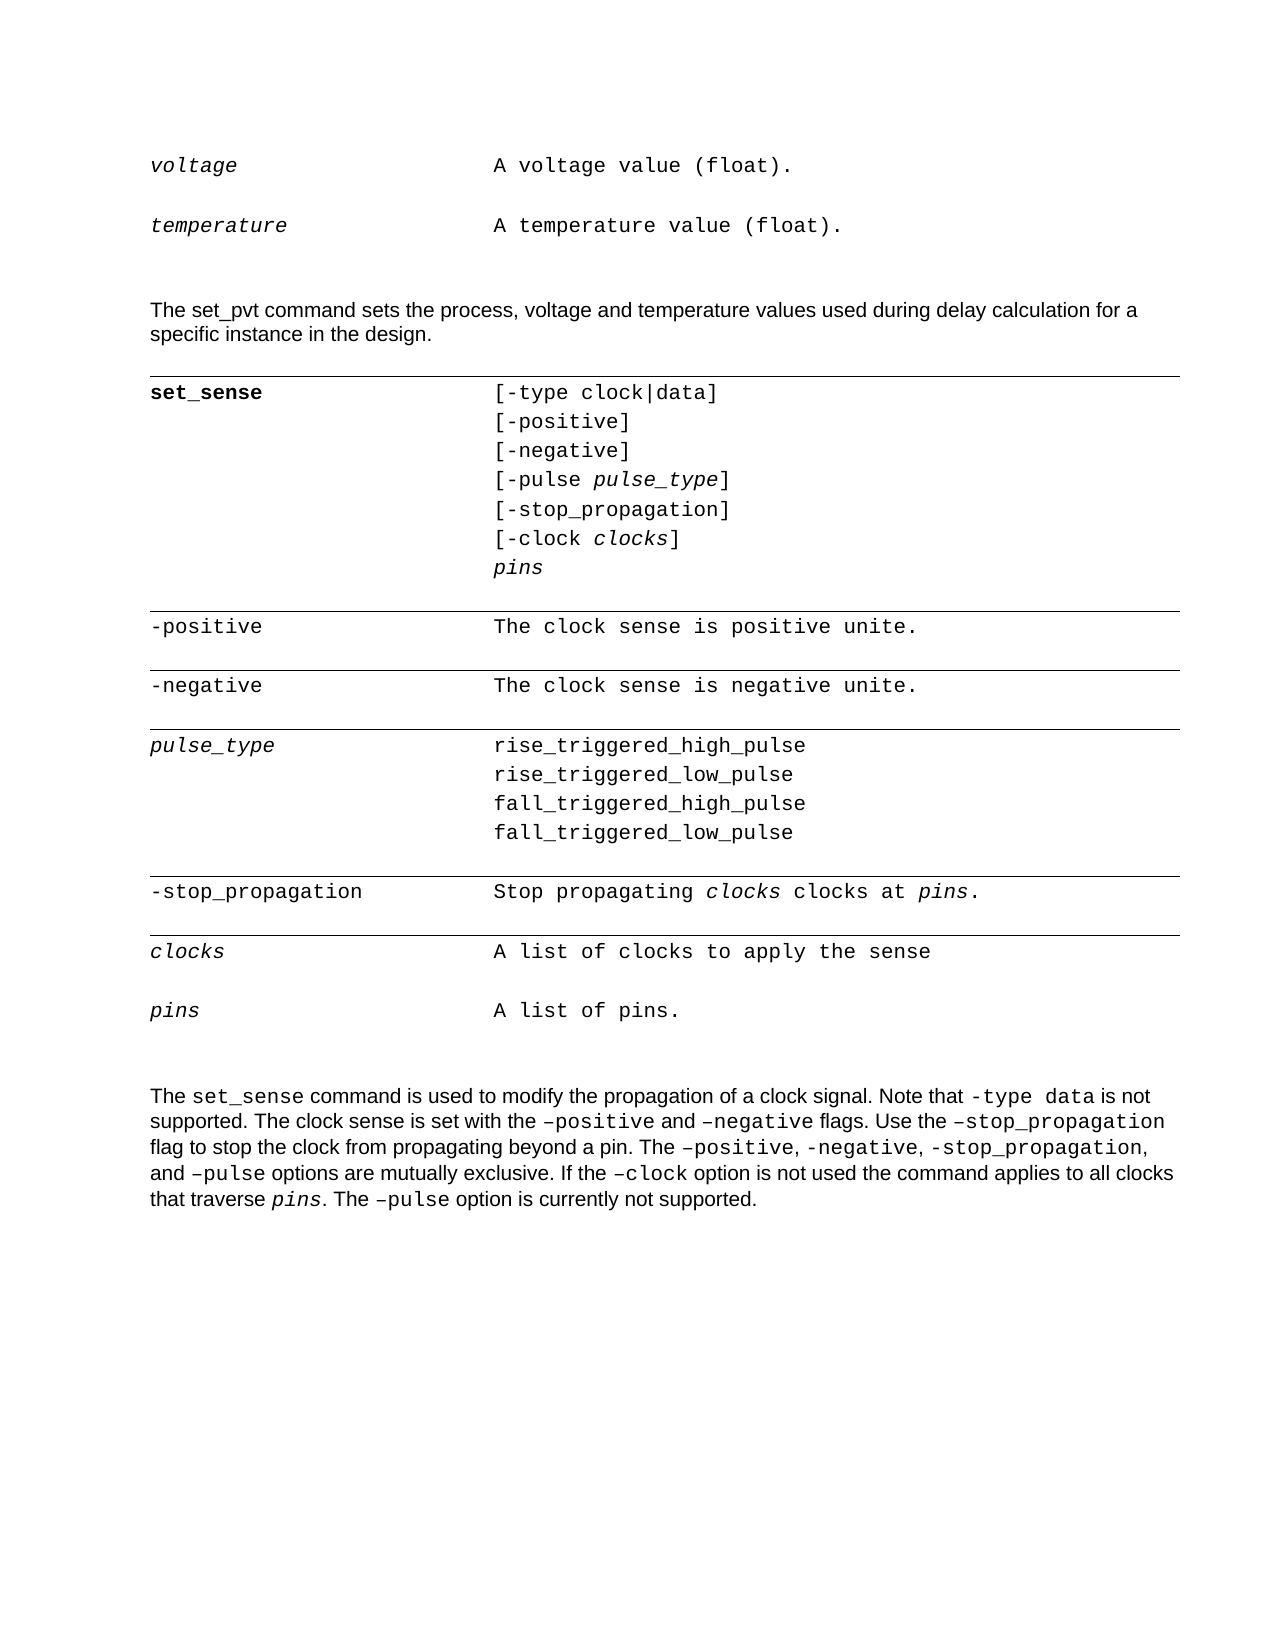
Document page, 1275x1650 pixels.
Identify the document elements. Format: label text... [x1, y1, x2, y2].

table_cell -stop_propagation [150, 877, 493, 935]
table_cell -negative [150, 671, 493, 729]
table_cell voltage [150, 150, 493, 209]
text The set_sense command is used to modify the propagation of a clock signal. Note that -type data is not supported. The clock sense is set with the –positive and –negative flags. Use the –stop_propagation flag to stop the clock from propagating beyond a pin. The –positive, -negative, -stop_propagation, and –pulse options are mutually exclusive. If the –clock option is not used the command applies to all clocks that traverse pins. The –pulse option is currently not supported. [150, 1083, 1180, 1213]
table_cell -positive [150, 612, 493, 670]
table_cell temperature [150, 209, 493, 268]
table_header set_sense [150, 377, 493, 611]
table_cell A temperature value (float). [493, 209, 1180, 268]
table_cell pins [150, 994, 493, 1053]
table_cell Stop propagating clocks clocks at pins. [493, 877, 1180, 935]
table_cell A voltage value (float). [493, 150, 1180, 209]
table_cell pulse_type [150, 730, 493, 876]
table_cell A list of pins. [493, 994, 1180, 1053]
table_cell The clock sense is negative unite. [493, 671, 1180, 729]
table_header [-type clock|data] [-positive] [-negative] [-pulse pulse_type] [-stop_propagation] [-clock clocks] pins [493, 377, 1180, 611]
table_cell rise_triggered_high_pulse rise_triggered_low_pulse fall_triggered_high_pulse fall_triggered_low_pulse [493, 730, 1180, 876]
table_cell A list of clocks to apply the sense [493, 936, 1180, 994]
text The set_pvt command sets the process, voltage and temperature values used during delay calculation for a specific instance in the design. [150, 298, 1180, 346]
table_cell clocks [150, 936, 493, 994]
table_cell The clock sense is positive unite. [493, 612, 1180, 670]
